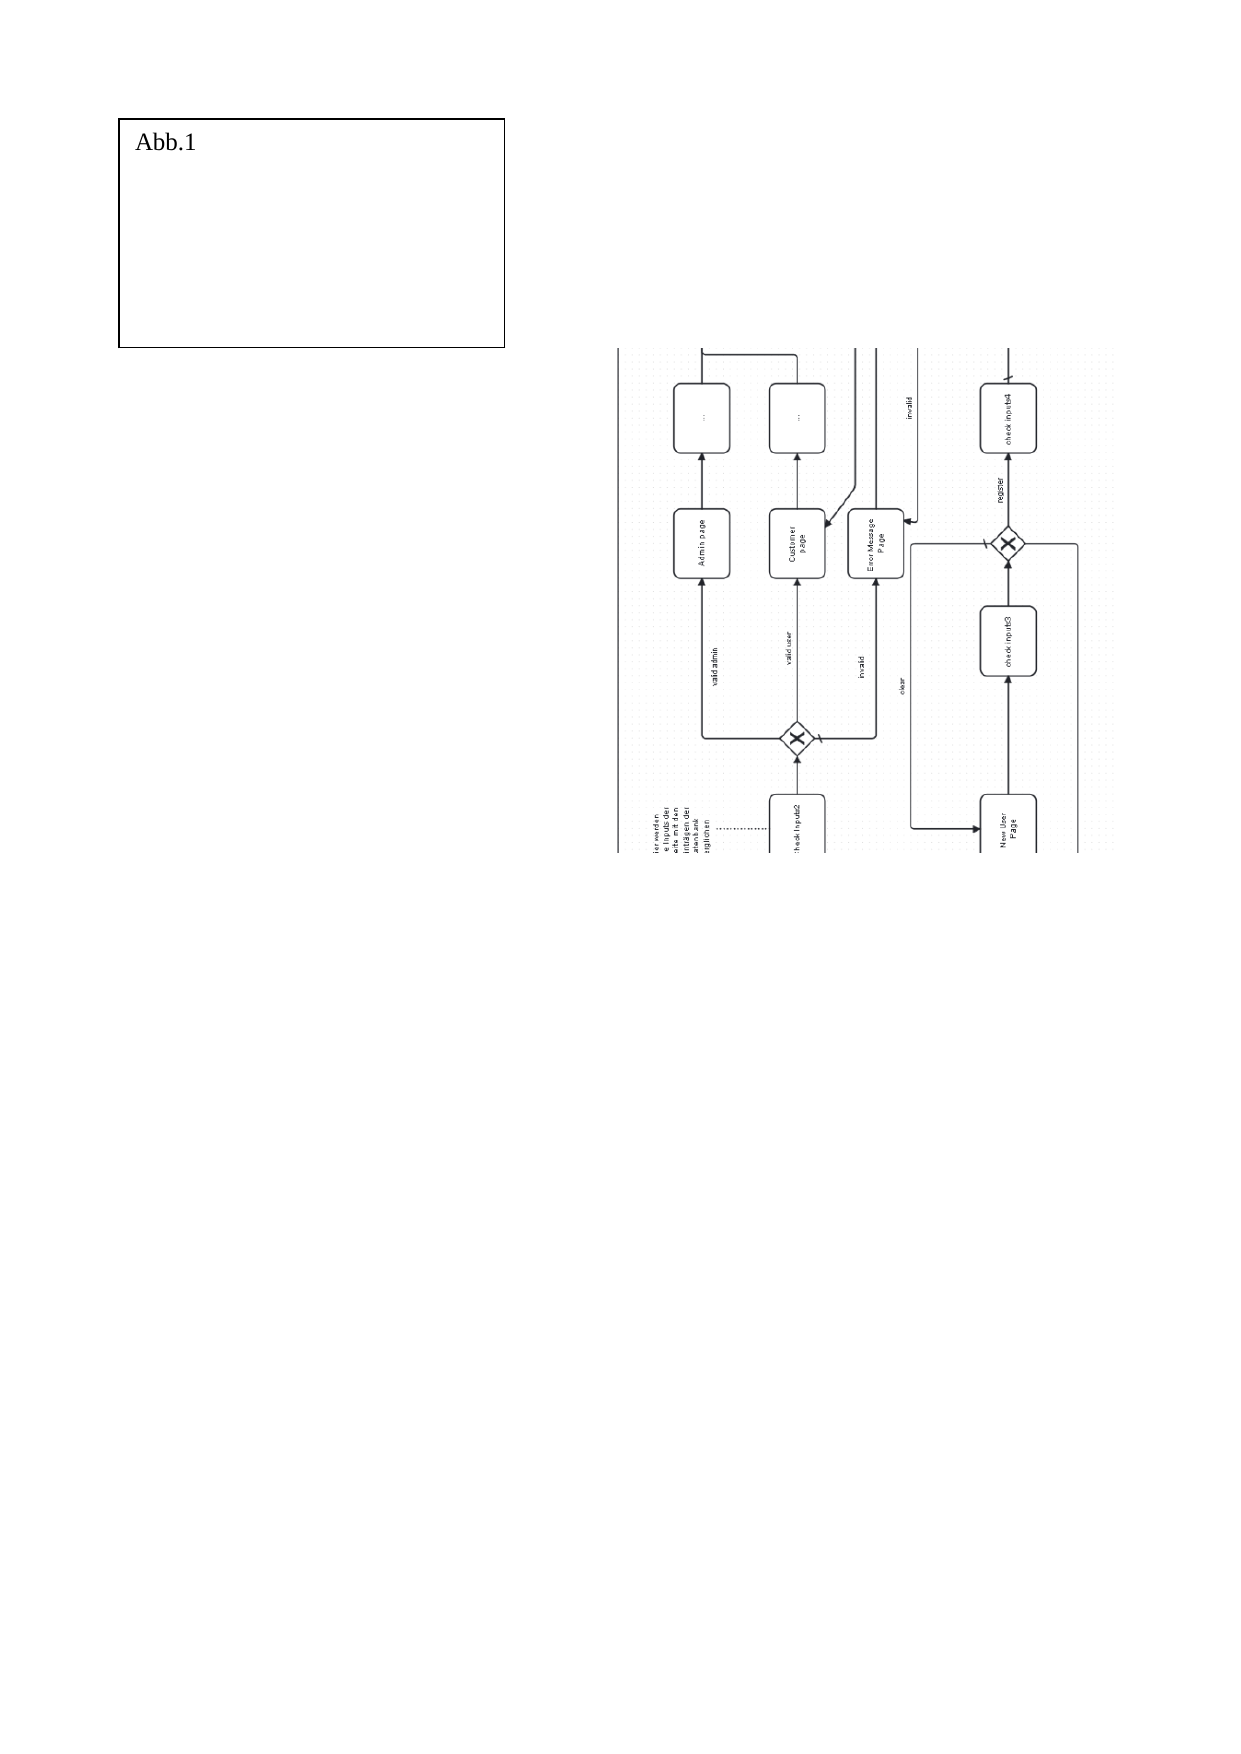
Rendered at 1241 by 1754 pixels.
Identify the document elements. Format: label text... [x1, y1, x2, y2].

text Abb.1 [135, 127, 489, 156]
